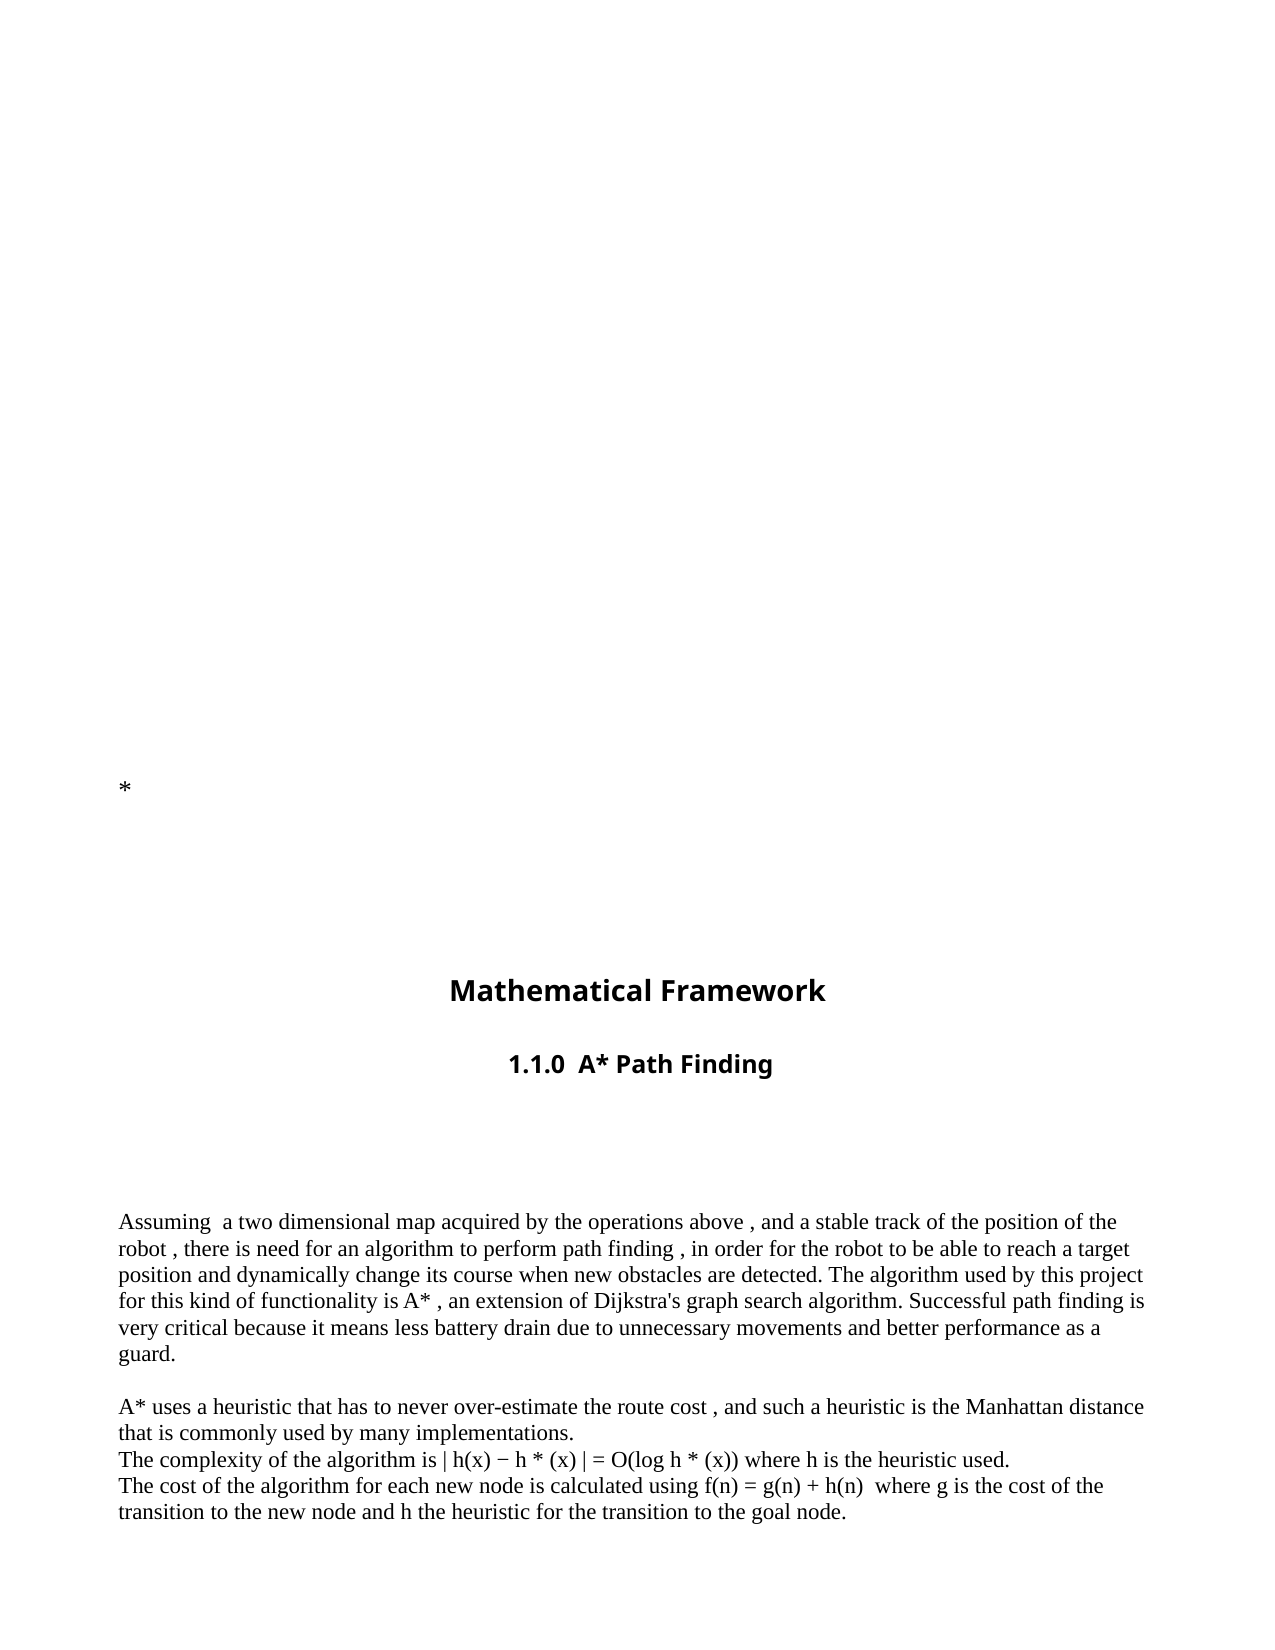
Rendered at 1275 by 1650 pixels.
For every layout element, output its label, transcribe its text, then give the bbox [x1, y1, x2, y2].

text A* uses a heuristic that has to never over-estimate the route cost , and such a heuristic is the Manhattan distance that is commonly used by many implementations. [118, 1393, 1157, 1446]
text Mathematical Framework [118, 970, 1157, 1010]
text 1.1.0 A* Path Finding [118, 1047, 1157, 1081]
text The complexity of the algorithm is | h(x) − h * (x) | = O(log h * (x)) where h is the heuristic used. [118, 1446, 1157, 1472]
text Assuming a two dimensional map acquired by the operations above , and a stable track of the position of the robot , there is need for an algorithm to perform path finding , in order for the robot to be able to reach a target position and dynamically change its course when new obstacles are detected. The algorithm used by this project for this kind of functionality is A* , an extension of Dijkstra's graph search algorithm. Successful path finding is very critical because it means less battery drain due to unnecessary movements and better performance as a guard. [118, 1208, 1157, 1367]
text * [118, 774, 1157, 805]
text The cost of the algorithm for each new node is calculated using f(n) = g(n) + h(n) where g is the cost of the transition to the new node and h the heuristic for the transition to the goal node. [118, 1472, 1157, 1525]
